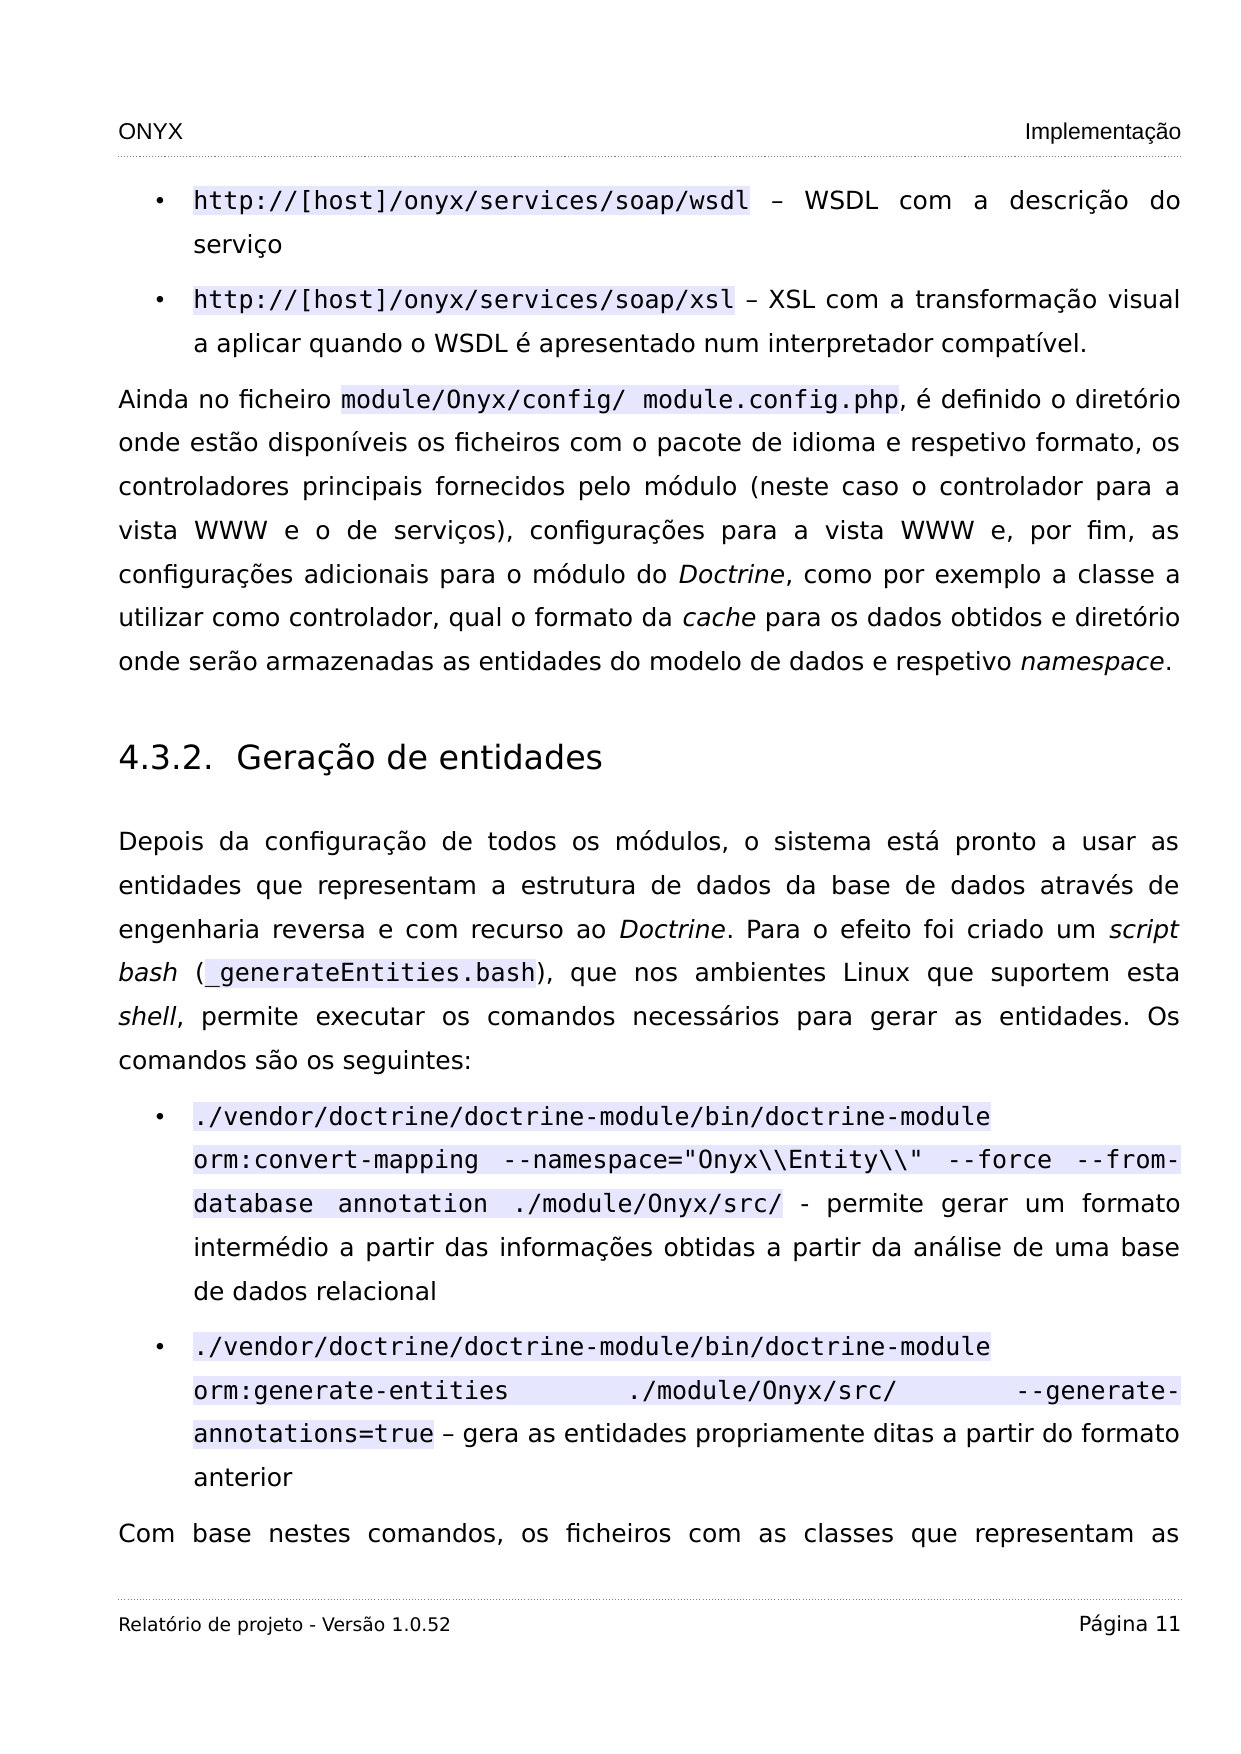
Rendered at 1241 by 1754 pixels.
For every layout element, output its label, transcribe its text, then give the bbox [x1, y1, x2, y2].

subtitle Geração de entidades [118, 738, 1181, 777]
list http://[host]/onyx/services/soap/xsl – XSL com a transformação visual a aplicar quando o WSDL é apresentado num interpretador compatível. [156, 286, 1181, 358]
list ./vendor/doctrine/doctrine-module/bin/doctrine-module orm:convert-mapping --namespace="Onyx\\Entity\\" --force --from-database annotation ./module/Onyx/src/ - permite gerar um formato intermédio a partir das informações obtidas a partir da análise de uma base de dados relacional [156, 1102, 1181, 1306]
list http://[host]/onyx/services/soap/wsdl – WSDL com a descrição do serviço [156, 186, 1181, 259]
text Com base nestes comandos, os ficheiros com as classes que representam as entidades deverão ser criados na pasta module/Onyx/src/Onyx/Entity/. [118, 1519, 1181, 1548]
text Depois da configuração de todos os módulos, o sistema está pronto a usar as entidades que representam a estrutura de dados da base de dados através de engenharia reversa e com recurso ao Doctrine. Para o efeito foi criado um script bash (_generateEntities.bash), que nos ambientes Linux que suportem esta shell, permite executar os comandos necessários para gerar as entidades. Os comandos são os seguintes: [118, 827, 1181, 1075]
text Ainda no ficheiro module/Onyx/config/ module.config.php, é definido o diretório onde estão disponíveis os ficheiros com o pacote de idioma e respetivo formato, os controladores principais fornecidos pelo módulo (neste caso o controlador para a vista WWW e o de serviços), configurações para a vista WWW e, por fim, as configurações adicionais para o módulo do Doctrine, como por exemplo a classe a utilizar como controlador, qual o formato da cache para os dados obtidos e diretório onde serão armazenadas as entidades do modelo de dados e respetivo namespace. [118, 385, 1181, 676]
list ./vendor/doctrine/doctrine-module/bin/doctrine-module orm:generate-entities ./module/Onyx/src/ --generate-annotations=true – gera as entidades propriamente ditas a partir do formato anterior [156, 1332, 1181, 1493]
